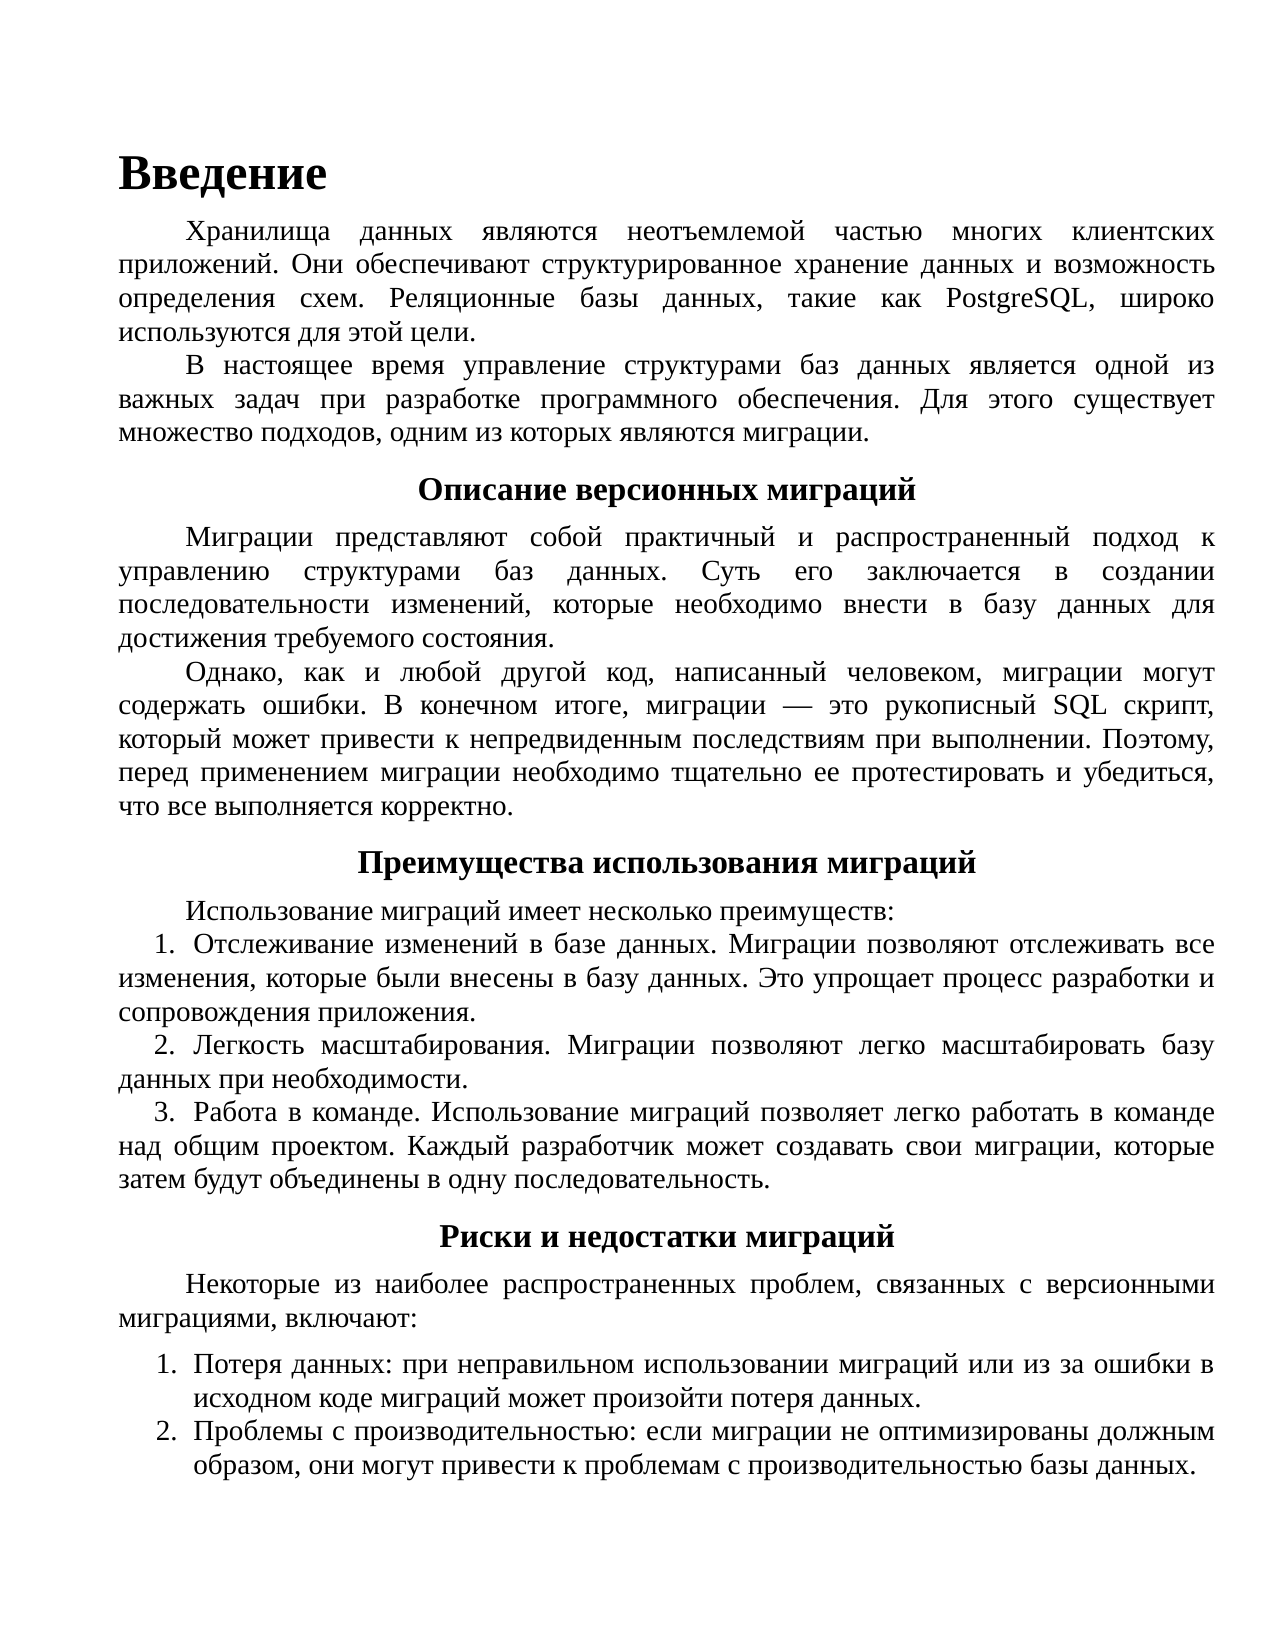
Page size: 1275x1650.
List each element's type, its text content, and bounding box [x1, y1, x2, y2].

subtitle Риски и недостатки миграций [118, 1216, 1216, 1254]
list Потеря данных: при неправильном использовании миграций или из за ошибки в исходном коде миграций может произойти потеря данных. [156, 1346, 1216, 1413]
subtitle Преимущества использования миграций [118, 842, 1216, 881]
text Некоторые из наиболее распространенных проблем, связанных с версионными миграциями, включают: [118, 1267, 1216, 1334]
subtitle Введение [118, 143, 1216, 201]
list Проблемы с производительностью: если миграции не оптимизированы должным образом, они могут привести к проблемам с производительностью базы данных. [156, 1413, 1216, 1480]
subtitle Описание версионных миграций [118, 469, 1216, 507]
text Использование миграций имеет несколько преимуществ: [118, 893, 1216, 927]
list Отслеживание изменений в базе данных. Миграции позволяют отслеживать все изменения, которые были внесены в базу данных. Это упрощает процесс разработки и сопровождения приложения. [118, 927, 1216, 1027]
list Миграции представляют собой практичный и распространенный подход к управлению структурами баз данных. Суть его заключается в создании последовательности изменений, которые необходимо внести в базу данных для достижения требуемого состояния. [118, 519, 1216, 654]
list Легкость масштабирования. Миграции позволяют легко масштабировать базу данных при необходимости. [118, 1027, 1216, 1094]
list Однако, как и любой другой код, написанный человеком, миграции могут содержать ошибки. В конечном итоге, миграции — это рукописный SQL скрипт, который может привести к непредвиденным последствиям при выполнении. Поэтому, перед применением миграции необходимо тщательно ее протестировать и убедиться, что все выполняется корректно. [118, 654, 1216, 821]
list Работа в команде. Использование миграций позволяет легко работать в команде над общим проектом. Каждый разработчик может создавать свои миграции, которые затем будут объединены в одну последовательность. [118, 1094, 1216, 1195]
list Хранилища данных являются неотъемлемой частью многих клиентских приложений. Они обеспечивают структурированное хранение данных и возможность определения схем. Реляционные базы данных, такие как PostgreSQL, широко используются для этой цели. [118, 213, 1216, 347]
list В настоящее время управление структурами баз данных является одной из важных задач при разработке программного обеспечения. Для этого существует множество подходов, одним из которых являются миграции. [118, 347, 1216, 448]
